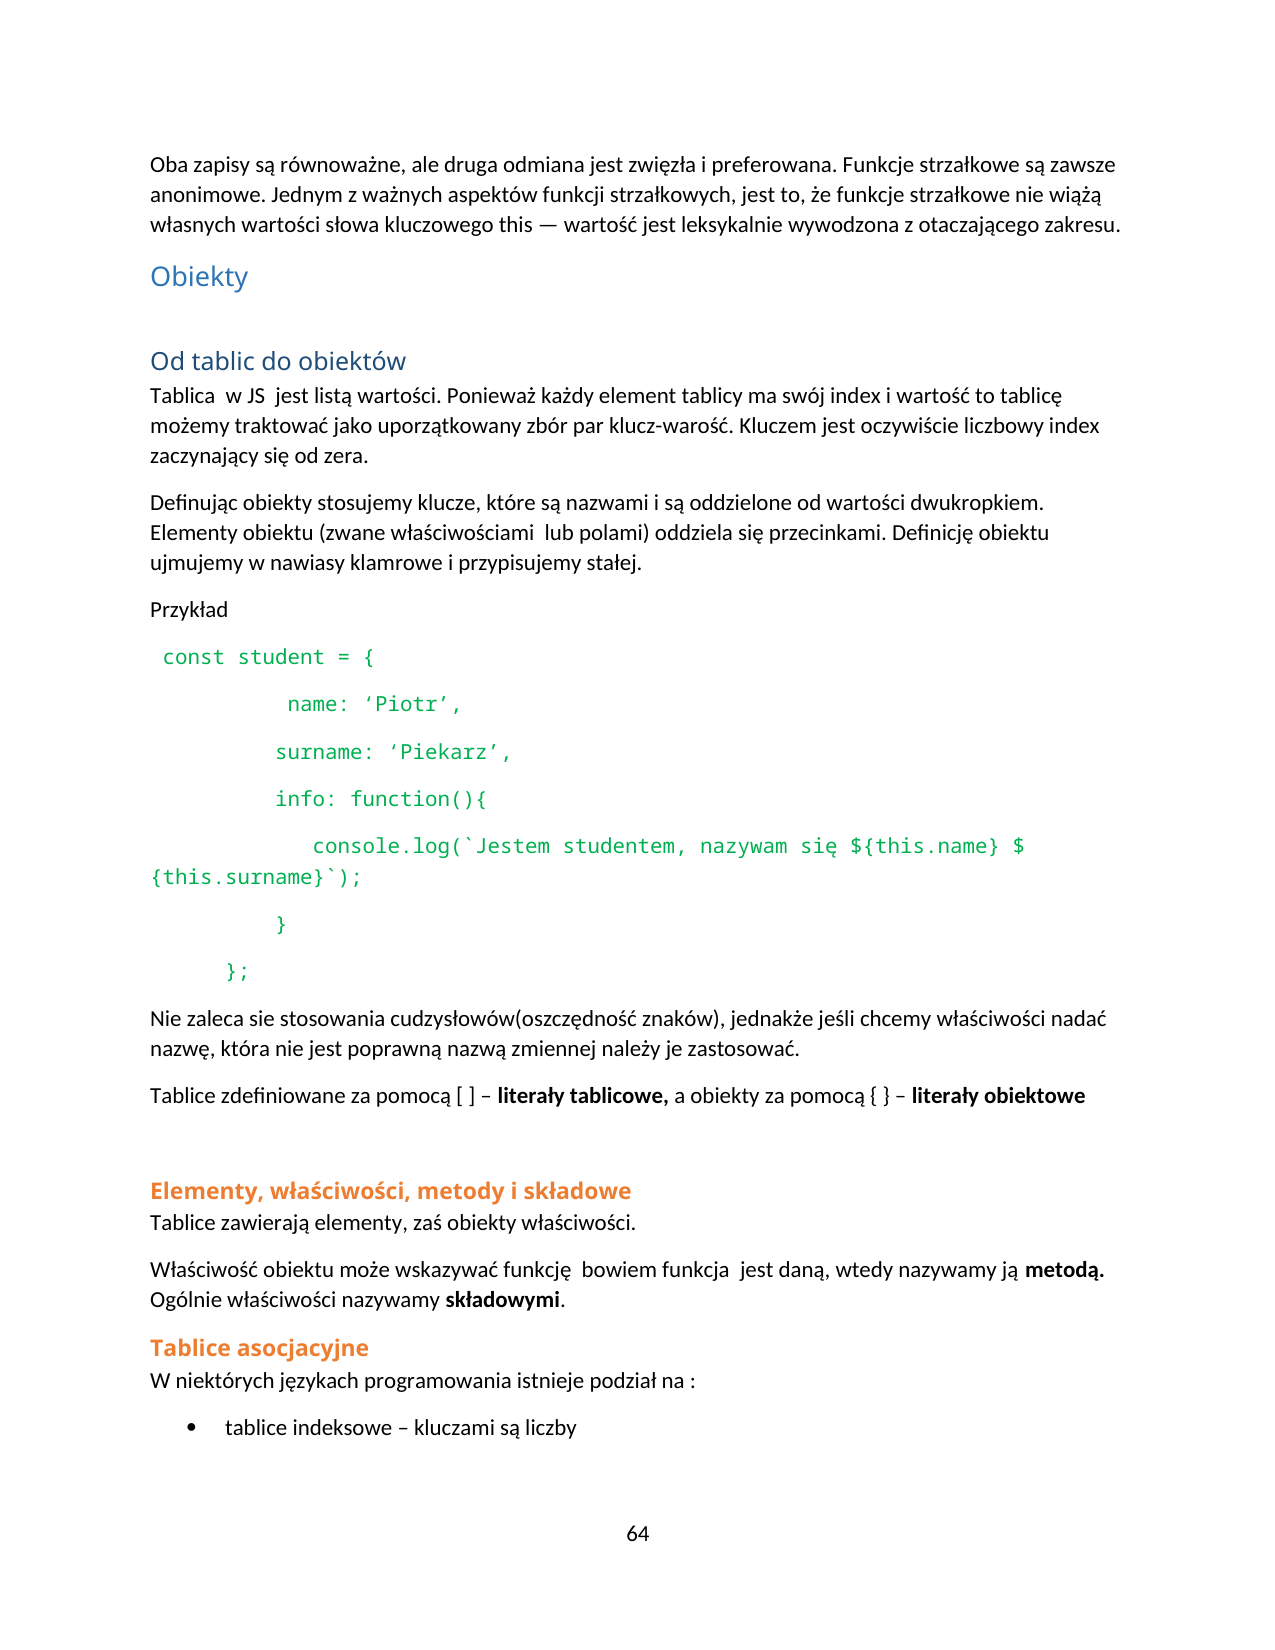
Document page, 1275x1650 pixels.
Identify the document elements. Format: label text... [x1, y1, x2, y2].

text W niektórych językach programowania istnieje podział na : [150, 1366, 1125, 1394]
text Definując obiekty stosujemy klucze, które są nazwami i są oddzielone od wartości dwukropkiem. Elementy obiektu (zwane właściwościami lub polami) oddziela się przecinkami. Definicję obiektu ujmujemy w nawiasy klamrowe i przypisujemy stałej. [150, 488, 1125, 576]
text info: function(){ [150, 784, 1125, 812]
text } [150, 909, 1125, 938]
text const student = { [150, 642, 1125, 671]
text Przykład [150, 595, 1125, 623]
text Tablice zawierają elementy, zaś obiekty właściwości. [150, 1208, 1125, 1236]
subtitle Obiekty [150, 257, 1125, 294]
text Oba zapisy są równoważne, ale druga odmiana jest zwięzła i preferowana. Funkcje strzałkowe są zawsze anonimowe. Jednym z ważnych aspektów funkcji strzałkowych, jest to, że funkcje strzałkowe nie wiążą własnych wartości słowa kluczowego this — wartość jest leksykalnie wywodzona z otaczającego zakresu. [150, 150, 1125, 238]
list tablice indeksowe – kluczami są liczby [187, 1413, 1125, 1441]
subtitle Od tablic do obiektów [150, 344, 1125, 378]
text console.log(`Jestem studentem, nazywam się ${this.name} ${this.surname}`); [150, 831, 1125, 890]
text Tablica w JS jest listą wartości. Ponieważ każdy element tablicy ma swój index i wartość to tablicę możemy traktować jako uporzątkowany zbór par klucz-warość. Kluczem jest oczywiście liczbowy index zaczynający się od zera. [150, 381, 1125, 469]
text Elementy, właściwości, metody i składowe [150, 1175, 1125, 1206]
text Tablice zdefiniowane za pomocą [ ] – literały tablicowe, a obiekty za pomocą { } – literały obiektowe [150, 1081, 1125, 1109]
text Nie zaleca sie stosowania cudzysłowów(oszczędność znaków), jednakże jeśli chcemy właściwości nadać nazwę, która nie jest poprawną nazwą zmiennej należy je zastosować. [150, 1004, 1125, 1062]
text Tablice asocjacyjne [150, 1332, 1125, 1364]
text surname: ‘Piekarz’, [150, 737, 1125, 765]
text Właściwość obiektu może wskazywać funkcję bowiem funkcja jest daną, wtedy nazywamy ją metodą. Ogólnie właściwości nazywamy składowymi. [150, 1255, 1125, 1313]
text }; [150, 957, 1125, 985]
text name: ‘Piotr’, [150, 689, 1125, 718]
